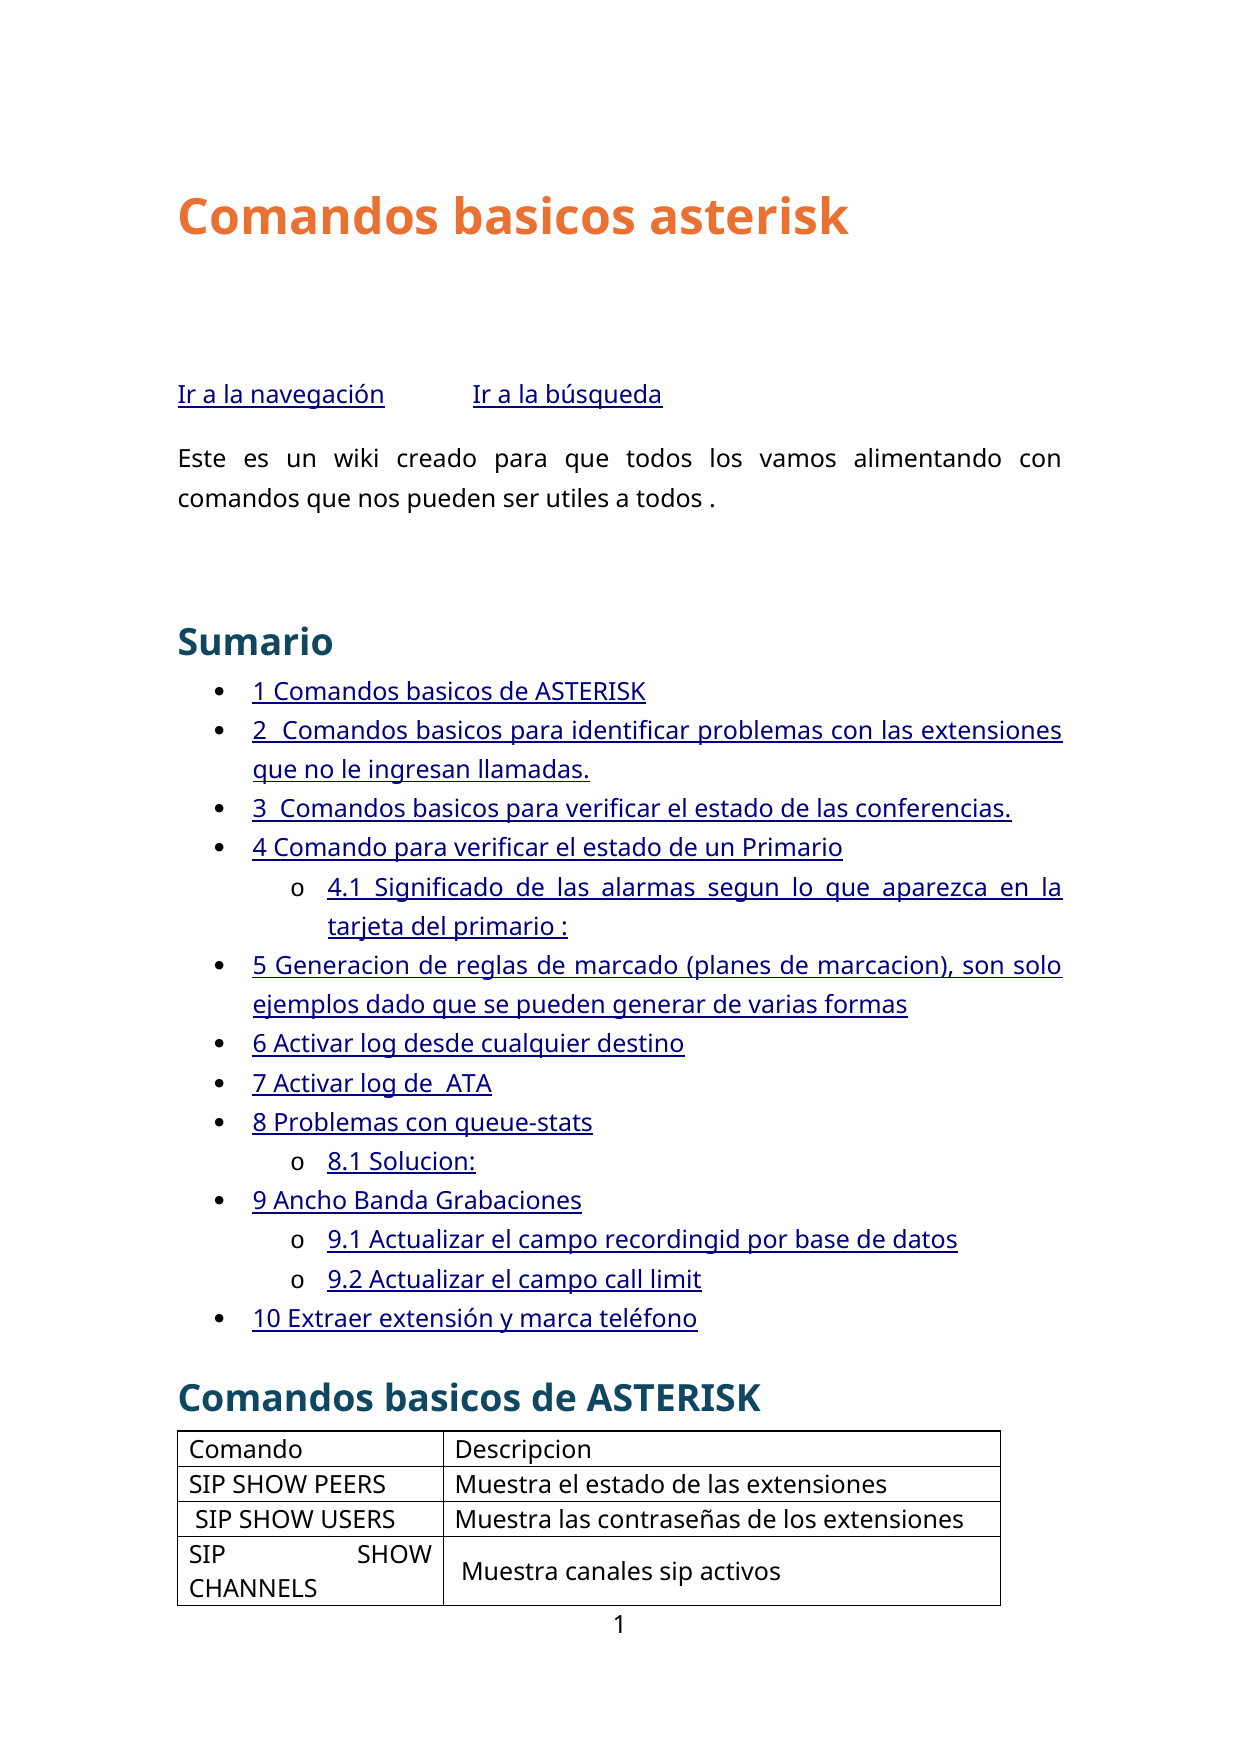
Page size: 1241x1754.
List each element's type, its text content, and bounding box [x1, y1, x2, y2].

table_cell Muestra canales sip activos [444, 1537, 1000, 1605]
list 1 Comandos basicos de ASTERISK [215, 673, 1063, 707]
subtitle Comandos basicos de ASTERISK [177, 1371, 1063, 1422]
list 5 Generacion de reglas de marcado (planes de marcacion), son solo ejemplos dado que se pueden generar de varias formas [215, 948, 1063, 1021]
table_header Comando [178, 1432, 443, 1466]
subtitle Comandos basicos asterisk [177, 181, 1063, 249]
list 9.2 Actualizar el campo call limit [290, 1262, 1063, 1296]
list 8.1 Solucion: [290, 1144, 1063, 1178]
list 4 Comando para verificar el estado de un Primario [215, 830, 1063, 864]
list 10 Extraer extensión y marca teléfono [215, 1301, 1063, 1335]
list 8 Problemas con queue-stats [215, 1104, 1063, 1138]
list 4.1 Significado de las alarmas segun lo que aparezca en la tarjeta del primario : [290, 869, 1063, 943]
table_header Descripcion [444, 1432, 1000, 1466]
table_cell SIP SHOW USERS [178, 1502, 443, 1536]
text Ir a la navegación Ir a la búsqueda [177, 377, 1063, 411]
table_cell SIP SHOW PEERS [178, 1467, 443, 1501]
list 3 Comandos basicos para verificar el estado de las conferencias. [215, 791, 1063, 825]
subtitle Sumario [177, 615, 1063, 666]
table_cell Muestra las contraseñas de los extensiones [444, 1502, 1000, 1536]
list 2 Comandos basicos para identificar problemas con las extensiones que no le ingresan llamadas. [215, 713, 1063, 786]
text Este es un wiki creado para que todos los vamos alimentando con comandos que nos pueden ser utiles a todos . [177, 441, 1063, 514]
table_cell Muestra el estado de las extensiones [444, 1467, 1000, 1501]
list 7 Activar log de ATA [215, 1065, 1063, 1099]
list 9.1 Actualizar el campo recordingid por base de datos [290, 1222, 1063, 1256]
list 9 Ancho Banda Grabaciones [215, 1183, 1063, 1217]
table_cell SIP SHOW CHANNELS [178, 1537, 443, 1605]
list 6 Activar log desde cualquier destino [215, 1026, 1063, 1060]
